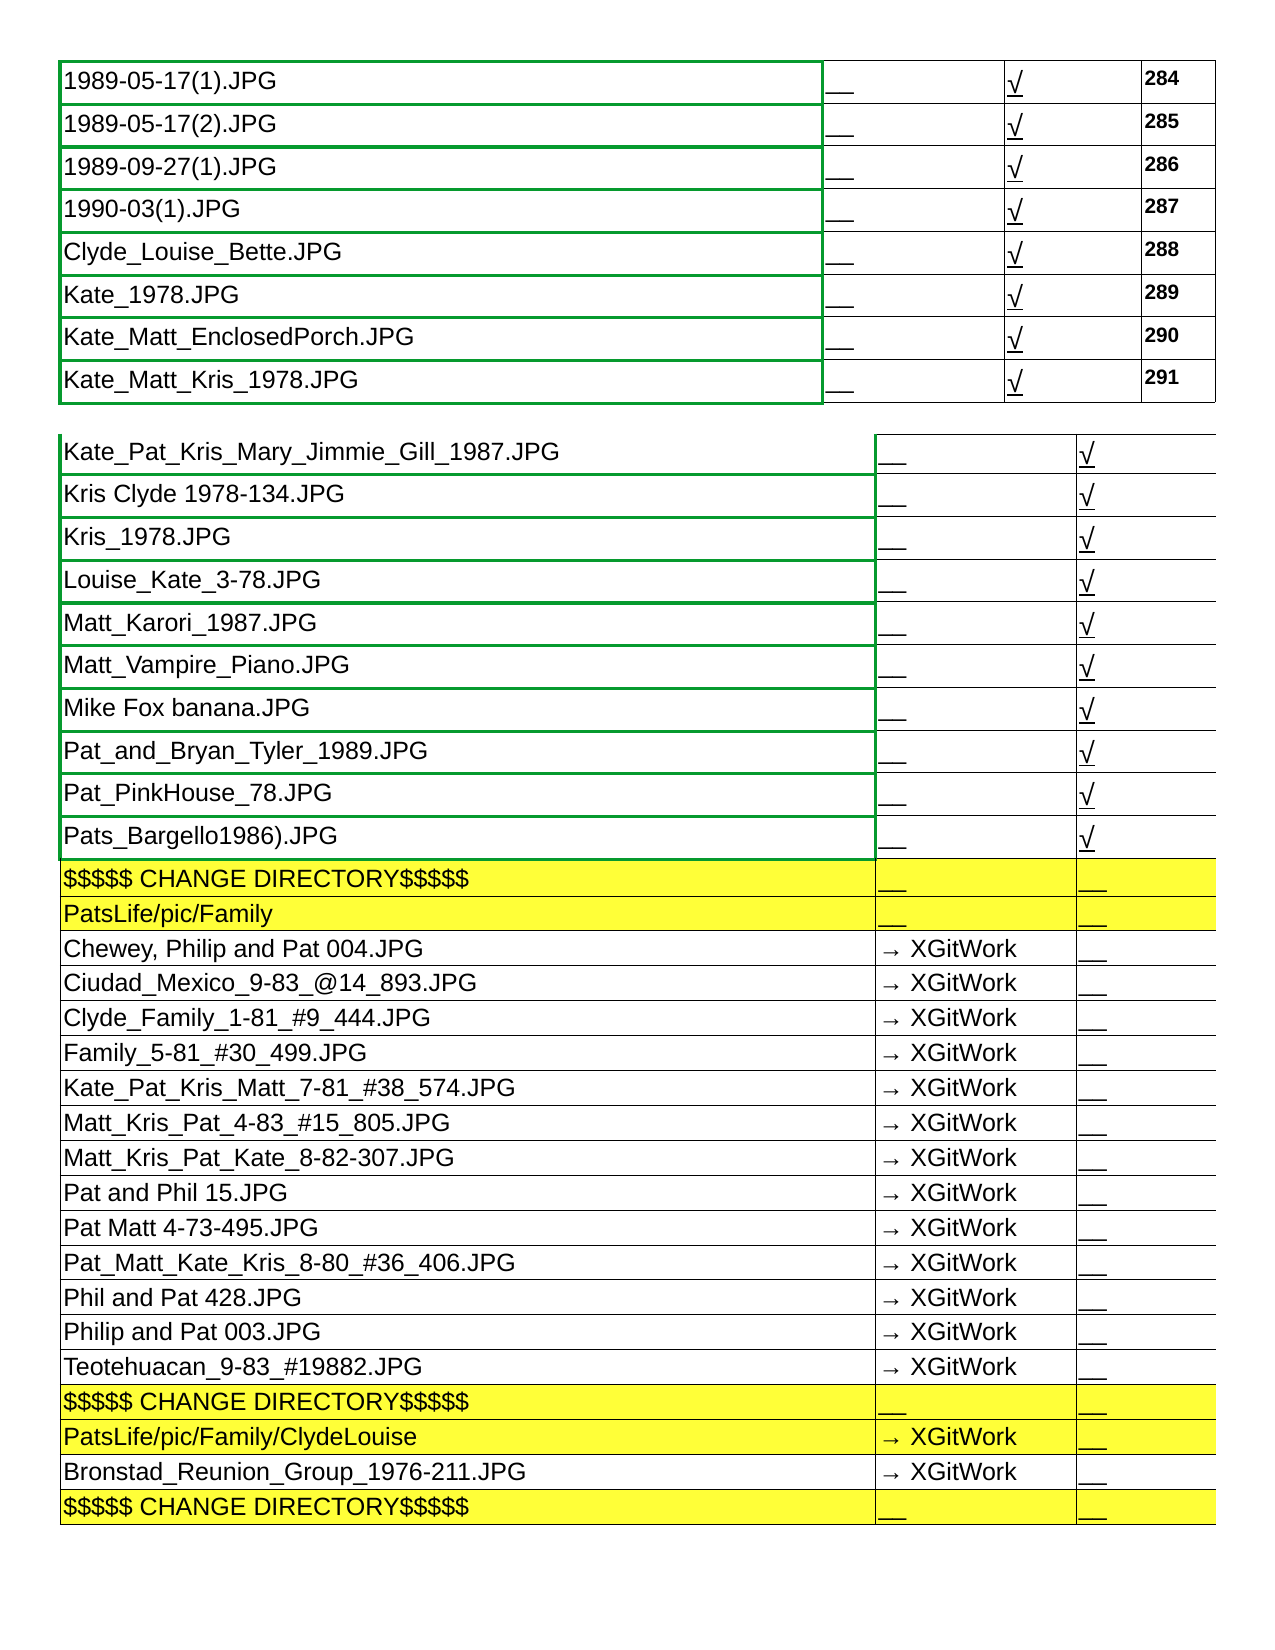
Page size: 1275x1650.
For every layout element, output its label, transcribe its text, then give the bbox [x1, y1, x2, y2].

table_cell → XGitWork [876, 931, 1076, 965]
table_cell → XGitWork [876, 1001, 1076, 1035]
table_cell __ [1077, 859, 1216, 896]
table_cell PatsLife/pic/Family/ClydeLouise [61, 1420, 875, 1454]
table_cell 291 [1142, 360, 1215, 402]
table_cell → XGitWork [876, 1176, 1076, 1209]
table_cell 290 [1142, 317, 1215, 359]
table_cell PatsLife/pic/Family [61, 897, 875, 930]
table_cell Phil and Pat 428.JPG [61, 1280, 875, 1314]
table_cell Mike Fox banana.JPG [62, 690, 874, 729]
table_cell → XGitWork [876, 1246, 1076, 1279]
table_cell Matt_Vampire_Piano.JPG [62, 647, 874, 687]
table_cell → XGitWork [876, 1141, 1076, 1175]
table_cell $$$$$ CHANGE DIRECTORY$$$$$ [61, 861, 875, 896]
table_cell 286 [1142, 146, 1215, 188]
table_cell √ [1005, 104, 1141, 145]
table_cell 289 [1142, 275, 1215, 316]
table_cell __ [876, 1385, 1076, 1419]
table_cell 287 [1142, 189, 1215, 231]
table_cell Matt_Kris_Pat_4-83_#15_805.JPG [61, 1106, 875, 1140]
table_cell __ [1077, 1280, 1216, 1314]
table_cell Kate_Pat_Kris_Matt_7-81_#38_574.JPG [61, 1071, 875, 1105]
table_cell → XGitWork [876, 1350, 1076, 1384]
table_cell __ [1077, 1420, 1216, 1454]
table_cell __ [1077, 1001, 1216, 1035]
table_cell __ [1077, 1106, 1216, 1140]
table_cell $$$$$ CHANGE DIRECTORY$$$$$ [61, 1490, 875, 1524]
table_cell √ [1005, 146, 1141, 188]
table_cell __ [876, 1490, 1076, 1524]
table_cell Pat Matt 4-73-495.JPG [61, 1211, 875, 1244]
table_cell __ [877, 773, 1076, 815]
table_cell __ [1077, 1176, 1216, 1209]
table_cell √ [1077, 731, 1216, 772]
table_cell → XGitWork [876, 1211, 1076, 1244]
table_cell Pat and Phil 15.JPG [61, 1176, 875, 1209]
table_cell __ [1077, 1490, 1216, 1524]
table_cell √ [1077, 773, 1216, 815]
table_cell 285 [1142, 104, 1215, 145]
table_cell √ [1005, 232, 1141, 273]
table_cell __ [877, 731, 1076, 772]
table_cell → XGitWork [876, 1280, 1076, 1314]
table_cell Kate_Matt_EnclosedPorch.JPG [62, 319, 821, 359]
table_cell Kate_Matt_Kris_1978.JPG [62, 362, 821, 402]
table_cell __ [824, 189, 1004, 231]
table_cell __ [877, 517, 1076, 559]
table_cell 284 [1142, 61, 1215, 103]
table_cell __ [824, 232, 1004, 273]
table_cell → XGitWork [876, 1036, 1076, 1070]
table_cell __ [877, 474, 1076, 516]
table_cell Teotehuacan_9-83_#19882.JPG [61, 1350, 875, 1384]
table_cell √ [1077, 645, 1216, 687]
table_cell → XGitWork [876, 1315, 1076, 1349]
table_cell __ [824, 104, 1004, 145]
table_cell __ [824, 275, 1004, 316]
table_cell √ [1005, 61, 1141, 103]
table_cell √ [1077, 602, 1216, 644]
table_cell Clyde_Family_1-81_#9_444.JPG [61, 1001, 875, 1035]
table_cell __ [1077, 931, 1216, 965]
table_cell __ [877, 602, 1076, 644]
table_cell __ [877, 645, 1076, 687]
table_cell __ [1077, 966, 1216, 1000]
table_cell __ [877, 816, 1076, 858]
table_cell Louise_Kate_3-78.JPG [62, 562, 874, 601]
table_cell Family_5-81_#30_499.JPG [61, 1036, 875, 1070]
table_cell 1989-09-27(1).JPG [62, 149, 821, 188]
table_cell __ [1077, 1246, 1216, 1279]
table_cell __ [1077, 1036, 1216, 1070]
table_cell __ [1077, 1350, 1216, 1384]
table_cell → XGitWork [876, 1071, 1076, 1105]
table_cell __ [1077, 1315, 1216, 1349]
table_cell √ [1005, 360, 1141, 402]
table_cell √ [1077, 517, 1216, 559]
table_cell __ [1077, 1455, 1216, 1489]
table_cell Matt_Karori_1987.JPG [62, 605, 874, 644]
table_cell Kris_1978.JPG [62, 519, 874, 559]
table_cell √ [1005, 189, 1141, 231]
table_cell Ciudad_Mexico_9-83_@14_893.JPG [61, 966, 875, 1000]
table_cell __ [1077, 897, 1216, 930]
table_header __ [877, 435, 1076, 473]
table_cell Pat_PinkHouse_78.JPG [62, 775, 874, 815]
table_cell __ [824, 317, 1004, 359]
table_cell √ [1077, 560, 1216, 601]
table_cell __ [824, 360, 1004, 402]
table_cell √ [1005, 317, 1141, 359]
table_cell __ [824, 146, 1004, 188]
table_cell Chewey, Philip and Pat 004.JPG [61, 931, 875, 965]
table_cell __ [877, 688, 1076, 729]
table_cell 1989-05-17(1).JPG [62, 63, 821, 103]
table_cell __ [1077, 1141, 1216, 1175]
table_cell Clyde_Louise_Bette.JPG [62, 234, 821, 273]
table_cell __ [1077, 1211, 1216, 1244]
table_cell __ [876, 859, 1076, 896]
table_cell → XGitWork [876, 1106, 1076, 1140]
table_cell → XGitWork [876, 1420, 1076, 1454]
table_header √ [1077, 435, 1216, 473]
table_cell __ [1077, 1385, 1216, 1419]
table_cell √ [1005, 275, 1141, 316]
table_cell → XGitWork [876, 1455, 1076, 1489]
table_cell Pats_Bargello1986).JPG [62, 818, 874, 858]
table_cell Kris Clyde 1978-134.JPG [62, 476, 874, 516]
table_cell Philip and Pat 003.JPG [61, 1315, 875, 1349]
table_cell 288 [1142, 232, 1215, 273]
table_cell 1990-03(1).JPG [62, 191, 821, 231]
table_cell __ [876, 897, 1076, 930]
table_cell __ [1077, 1071, 1216, 1105]
table_cell Pat_Matt_Kate_Kris_8-80_#36_406.JPG [61, 1246, 875, 1279]
table_cell Pat_and_Bryan_Tyler_1989.JPG [62, 733, 874, 772]
table_cell Bronstad_Reunion_Group_1976-211.JPG [61, 1455, 875, 1489]
table_cell → XGitWork [876, 966, 1076, 1000]
table_cell √ [1077, 816, 1216, 858]
table_cell $$$$$ CHANGE DIRECTORY$$$$$ [61, 1385, 875, 1419]
table_cell Kate_1978.JPG [62, 277, 821, 316]
table_cell √ [1077, 474, 1216, 516]
table_cell 1989-05-17(2).JPG [62, 106, 821, 145]
table_header Kate_Pat_Kris_Mary_Jimmie_Gill_1987.JPG [62, 434, 874, 473]
table_cell __ [824, 61, 1004, 103]
table_cell √ [1077, 688, 1216, 729]
table_cell Matt_Kris_Pat_Kate_8-82-307.JPG [61, 1141, 875, 1175]
table_cell __ [877, 560, 1076, 601]
